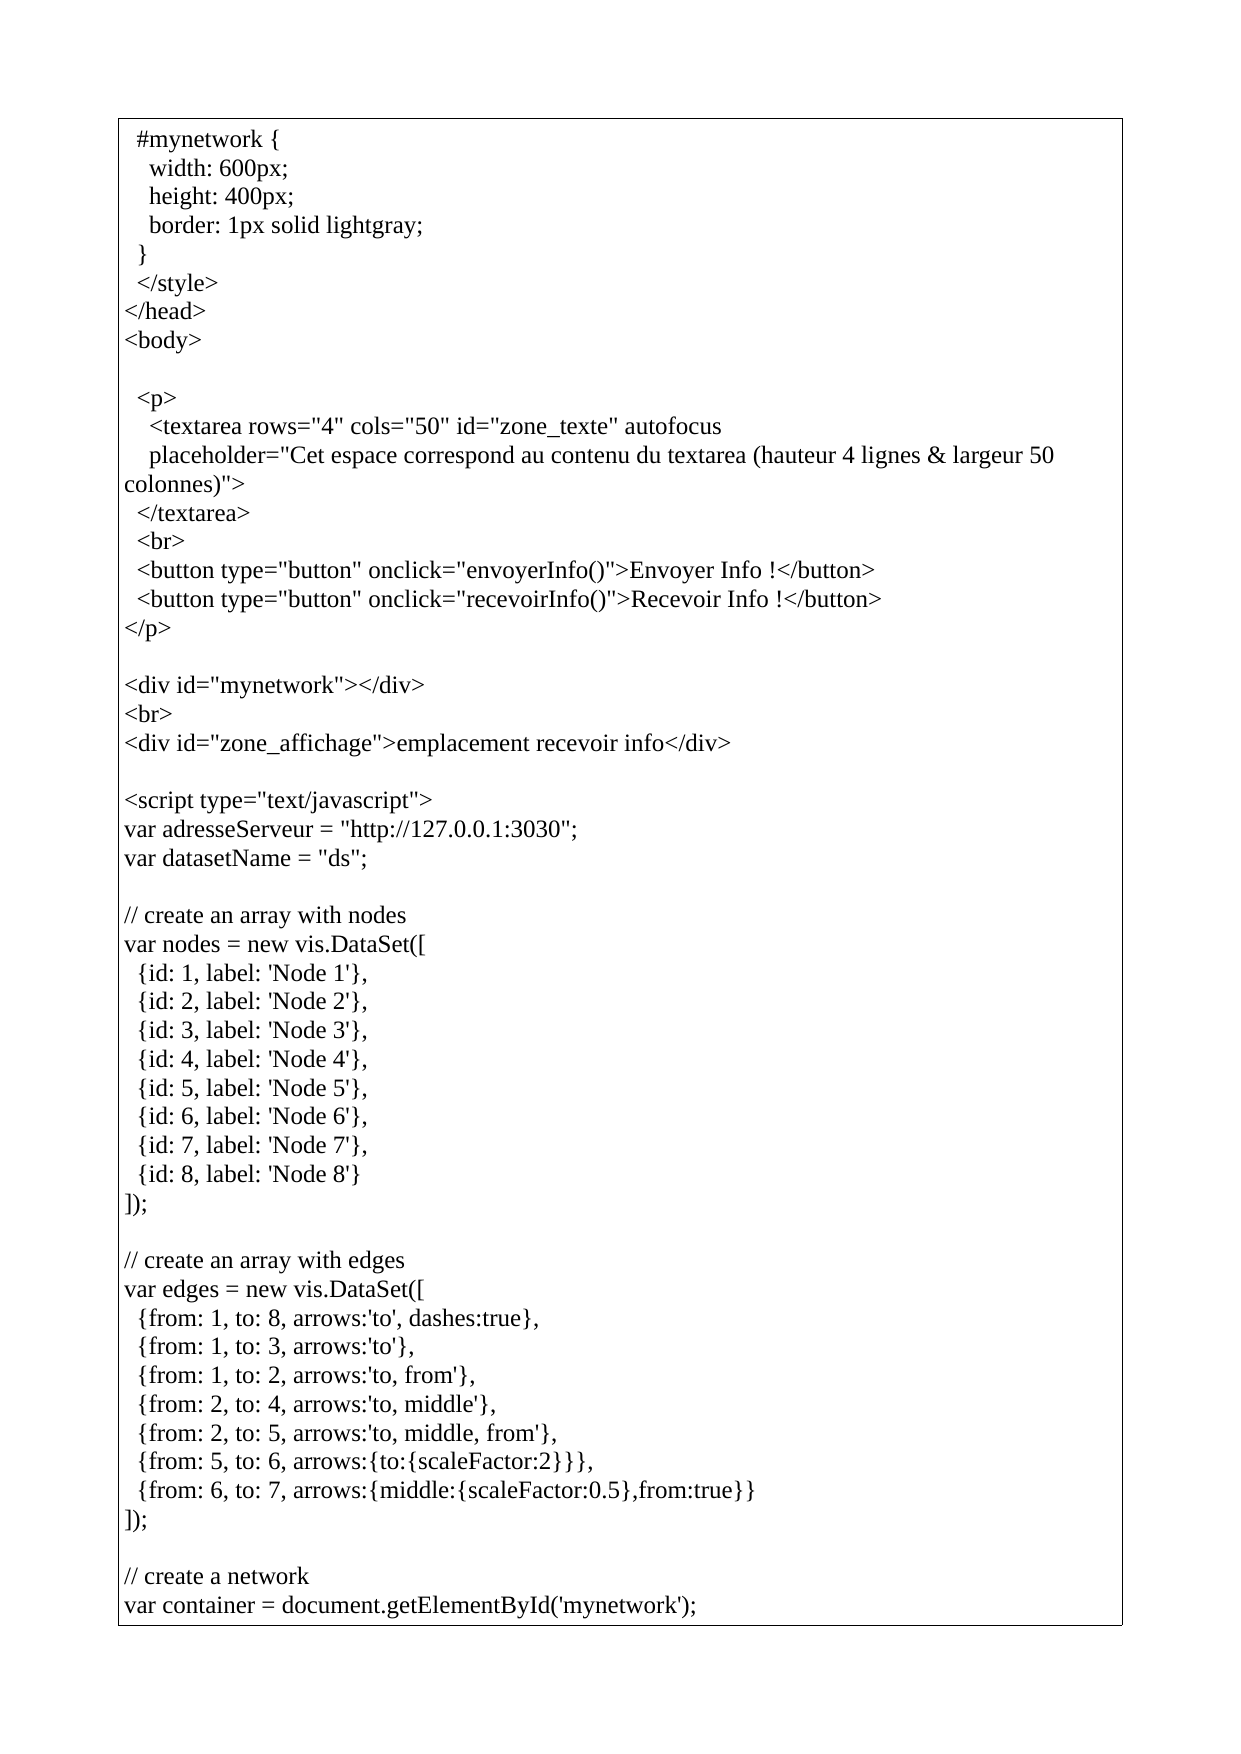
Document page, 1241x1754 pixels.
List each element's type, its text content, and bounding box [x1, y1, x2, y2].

table_header #mynetwork { width: 600px; height: 400px; border: 1px solid lightgray; } </style> </head> <body> <p> <textarea rows="4" cols="50" id="zone_texte" autofocus placeholder="Cet espace correspond au contenu du textarea (hauteur 4 lignes & largeur 50 colonnes)"> </textarea> <br> <button type="button" onclick="envoyerInfo()">Envoyer Info !</button> <button type="button" onclick="recevoirInfo()">Recevoir Info !</button> </p> <div id="mynetwork"></div> <br> <div id="zone_affichage">emplacement recevoir info</div> <script type="text/javascript"> var adresseServeur = "http://127.0.0.1:3030"; var datasetName = "ds"; // create an array with nodes var nodes = new vis.DataSet([ {id: 1, label: 'Node 1'}, {id: 2, label: 'Node 2'}, {id: 3, label: 'Node 3'}, {id: 4, label: 'Node 4'}, {id: 5, label: 'Node 5'}, {id: 6, label: 'Node 6'}, {id: 7, label: 'Node 7'}, {id: 8, label: 'Node 8'} ]); // create an array with edges var edges = new vis.DataSet([ {from: 1, to: 8, arrows:'to', dashes:true}, {from: 1, to: 3, arrows:'to'}, {from: 1, to: 2, arrows:'to, from'}, {from: 2, to: 4, arrows:'to, middle'}, {from: 2, to: 5, arrows:'to, middle, from'}, {from: 5, to: 6, arrows:{to:{scaleFactor:2}}}, {from: 6, to: 7, arrows:{middle:{scaleFactor:0.5},from:true}} ]); // create a network var container = document.getElementById('mynetwork'); [119, 119, 1122, 1625]
